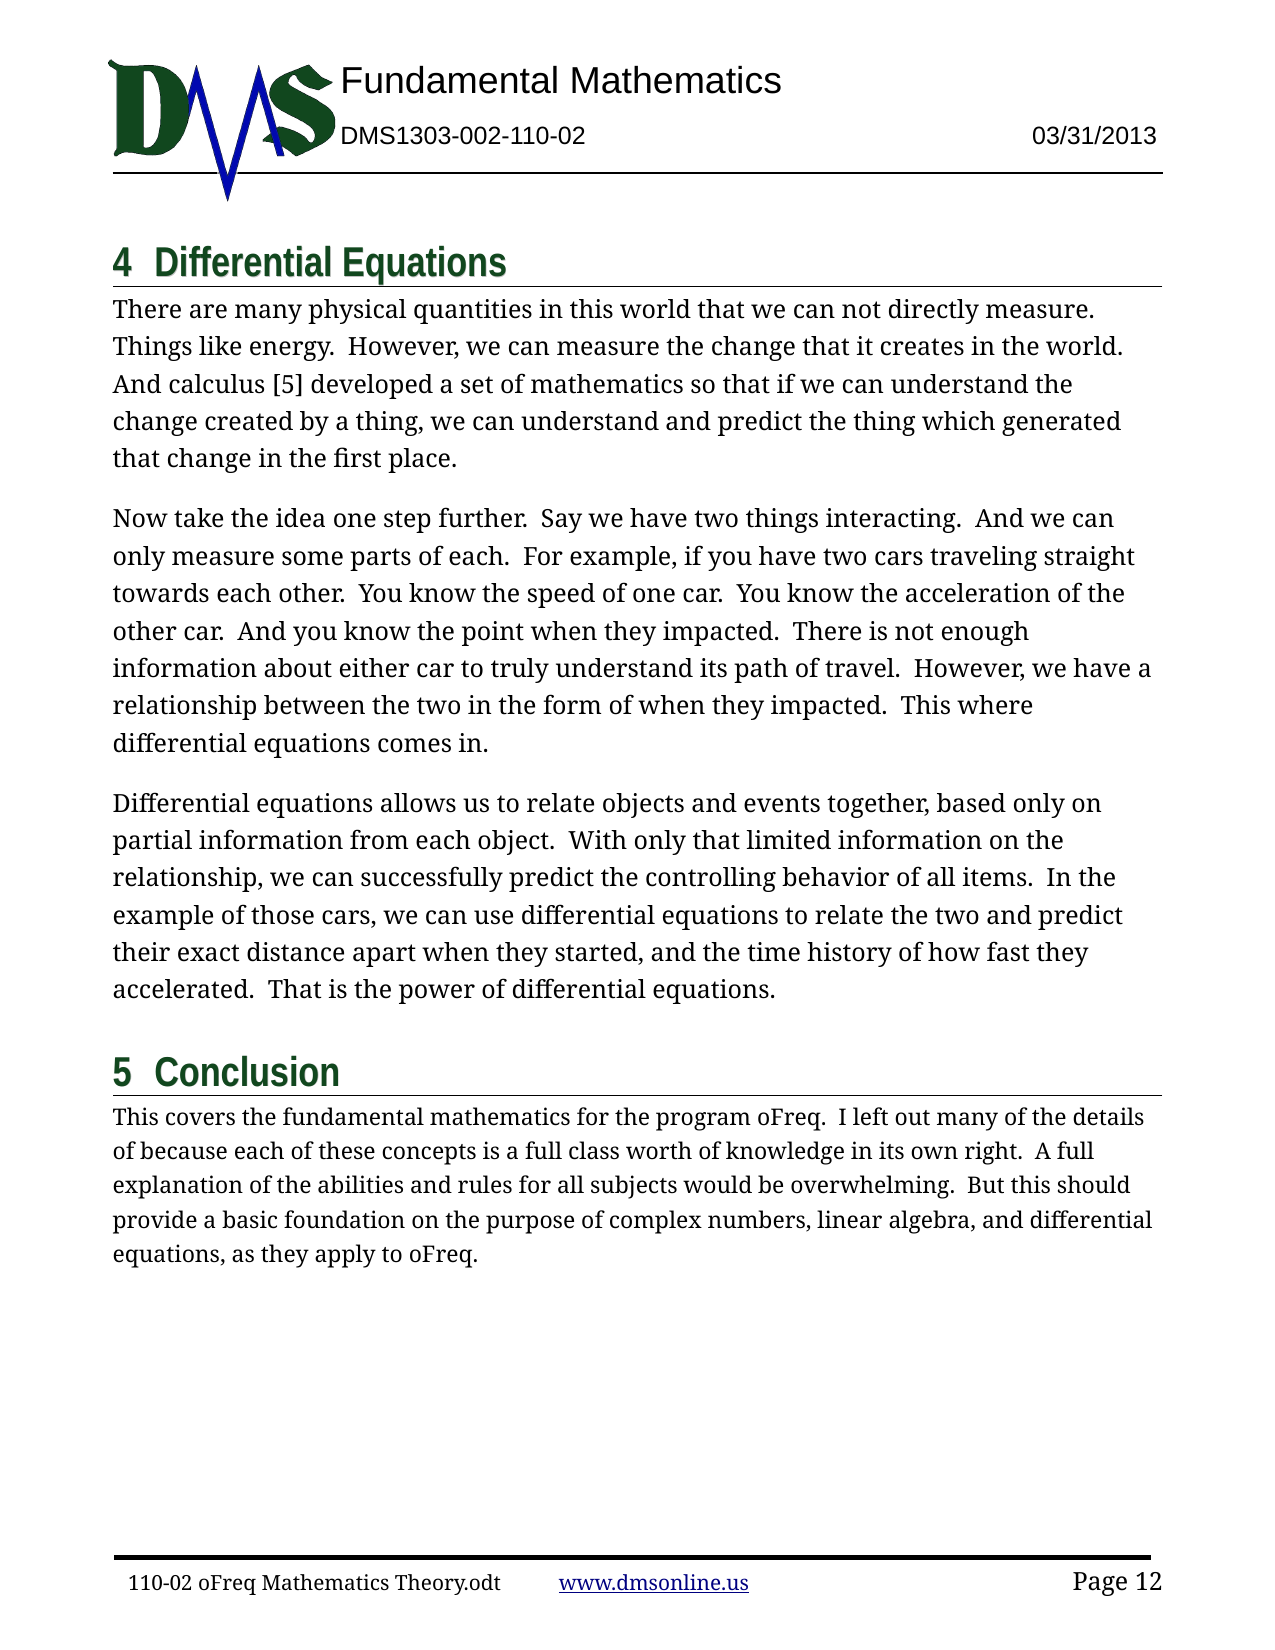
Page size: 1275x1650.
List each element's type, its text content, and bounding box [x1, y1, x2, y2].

text Now take the idea one step further. Say we have two things interacting. And we can only measure some parts of each. For example, if you have two cars traveling straight towards each other. You know the speed of one car. You know the acceleration of the other car. And you know the point when they impacted. There is not enough information about either car to truly understand its path of travel. However, we have a relationship between the two in the form of when they impacted. This where differential equations comes in. [112, 501, 1162, 759]
text Differential equations allows us to relate objects and events together, based only on partial information from each object. With only that limited information on the relationship, we can successfully predict the controlling behavior of all items. In the example of those cars, we can use differential equations to relate the two and predict their exact distance apart when they started, and the time history of how fast they accelerated. That is the power of differential equations. [112, 785, 1162, 1006]
picture [105, 56, 338, 204]
subtitle Differential Equations [112, 238, 1162, 287]
text This covers the fundamental mathematics for the program oFreq. I left out many of the details of because each of these concepts is a full class worth of knowledge in its own right. A full explanation of the abilities and rules for all subjects would be overwhelming. But this should provide a basic foundation on the purpose of complex numbers, linear algebra, and differential equations, as they apply to oFreq. [112, 1101, 1162, 1269]
subtitle Conclusion [112, 1047, 1162, 1096]
text There are many physical quantities in this world that we can not directly measure. Things like energy. However, we can measure the change that it creates in the world. And calculus [5] developed a set of mathematics so that if we can understand the change created by a thing, we can understand and predict the thing which generated that change in the first place. [112, 291, 1162, 475]
